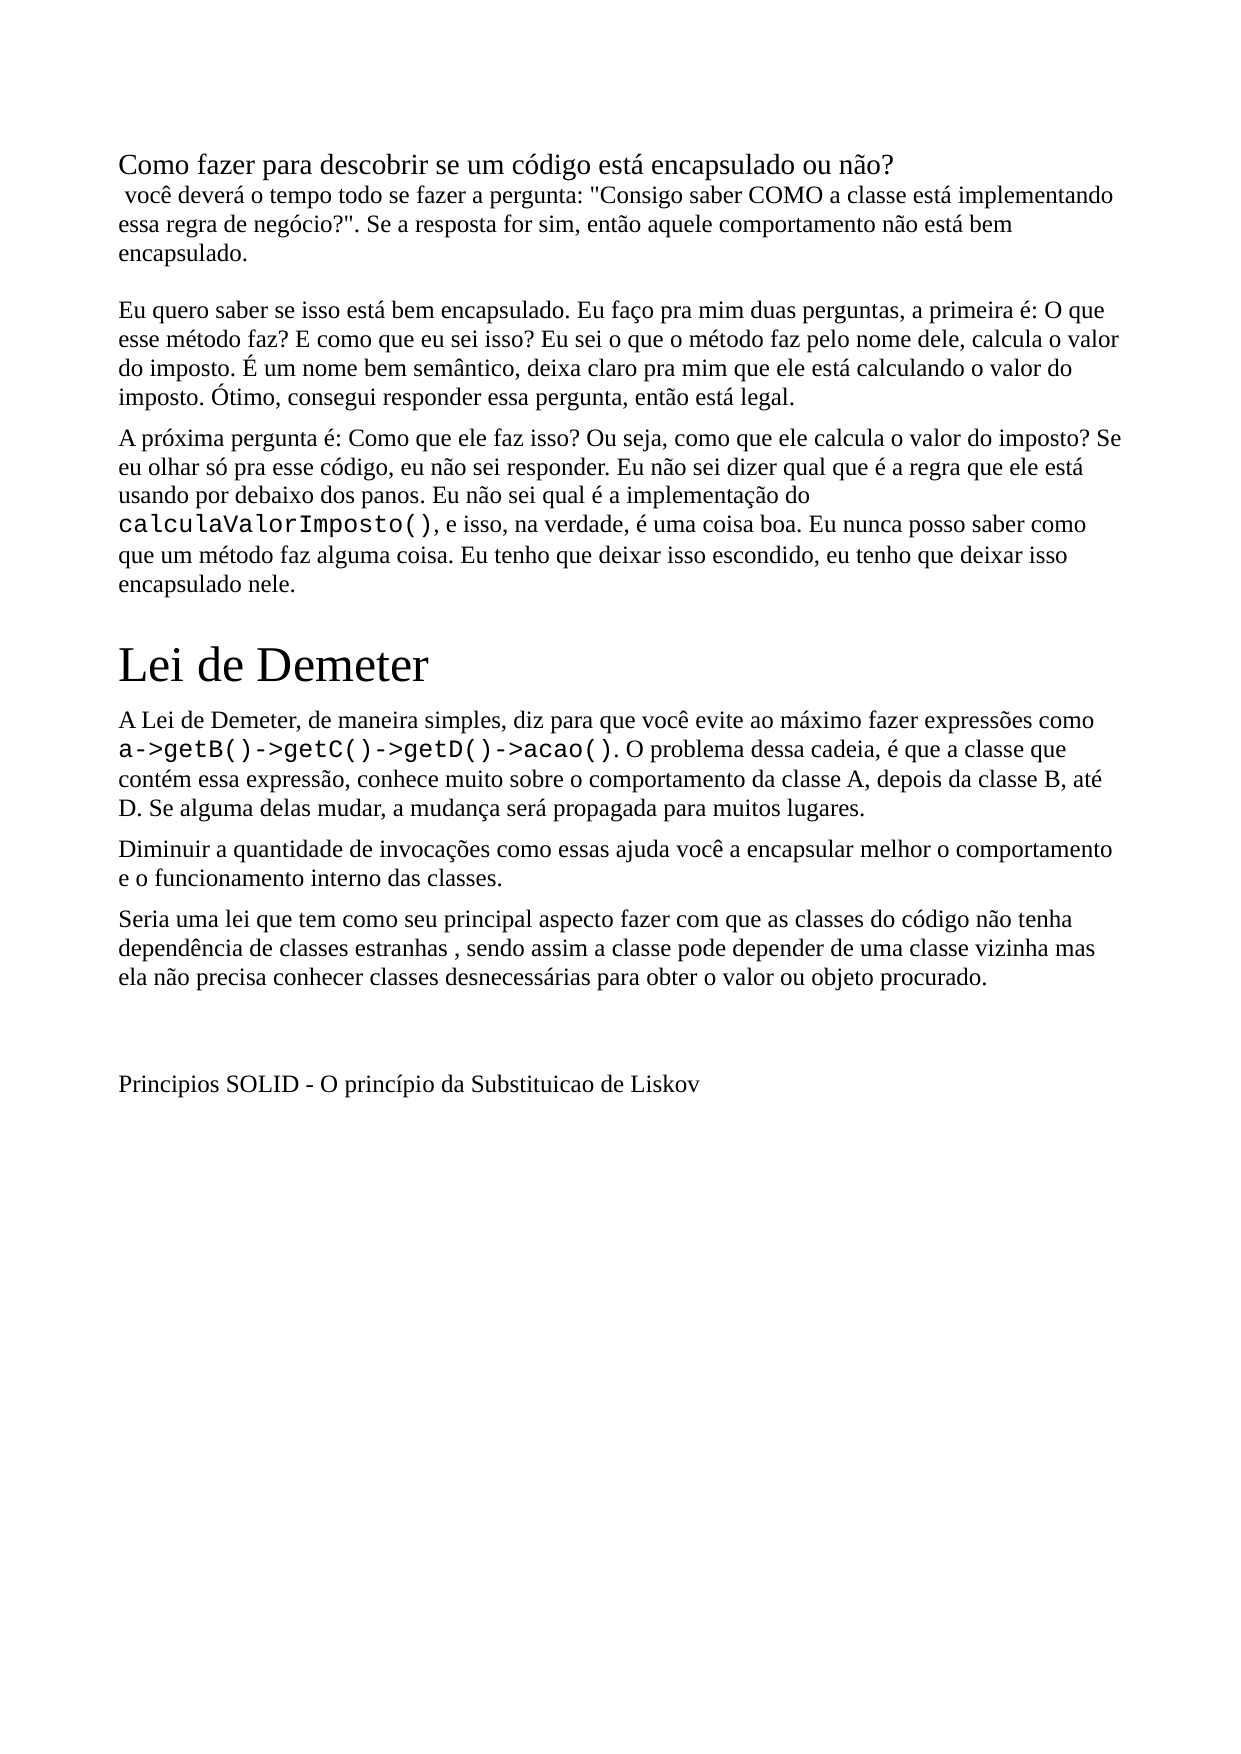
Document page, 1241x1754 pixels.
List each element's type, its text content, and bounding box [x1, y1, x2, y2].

subtitle Principios SOLID - O princípio da Substituicao de Liskov [118, 1069, 1122, 1098]
text Eu quero saber se isso está bem encapsulado. Eu faço pra mim duas perguntas, a primeira é: O que esse método faz? E como que eu sei isso? Eu sei o que o método faz pelo nome dele, calcula o valor do imposto. É um nome bem semântico, deixa claro pra mim que ele está calculando o valor do imposto. Ótimo, consegui responder essa pergunta, então está legal. [118, 295, 1122, 410]
text A próxima pergunta é: Como que ele faz isso? Ou seja, como que ele calcula o valor do imposto? Se eu olhar só pra esse código, eu não sei responder. Eu não sei dizer qual que é a regra que ele está usando por debaixo dos panos. Eu não sei qual é a implementação do calculaValorImposto(), e isso, na verdade, é uma coisa boa. Eu nunca posso saber como que um método faz alguma coisa. Eu tenho que deixar isso escondido, eu tenho que deixar isso encapsulado nele. [118, 423, 1122, 597]
text A Lei de Demeter, de maneira simples, diz para que você evite ao máximo fazer expressões como a->getB()->getC()->getD()->acao(). O problema dessa cadeia, é que a classe que contém essa expressão, conhece muito sobre o comportamento da classe A, depois da classe B, até D. Se alguma delas mudar, a mudança será propagada para muitos lugares. [118, 705, 1122, 822]
text Seria uma lei que tem como seu principal aspecto fazer com que as classes do código não tenha dependência de classes estranhas , sendo assim a classe pode depender de uma classe vizinha mas ela não precisa conhecer classes desnecessárias para obter o valor ou objeto procurado. [118, 904, 1122, 991]
text você deverá o tempo todo se fazer a pergunta: "Consigo saber COMO a classe está implementando essa regra de negócio?". Se a resposta for sim, então aquele comportamento não está bem encapsulado. [118, 180, 1122, 267]
text Diminuir a quantidade de invocações como essas ajuda você a encapsular melhor o comportamento e o funcionamento interno das classes. [118, 834, 1122, 892]
text Como fazer para descobrir se um código está encapsulado ou não? [118, 147, 1122, 180]
subtitle Lei de Demeter [118, 635, 1122, 692]
